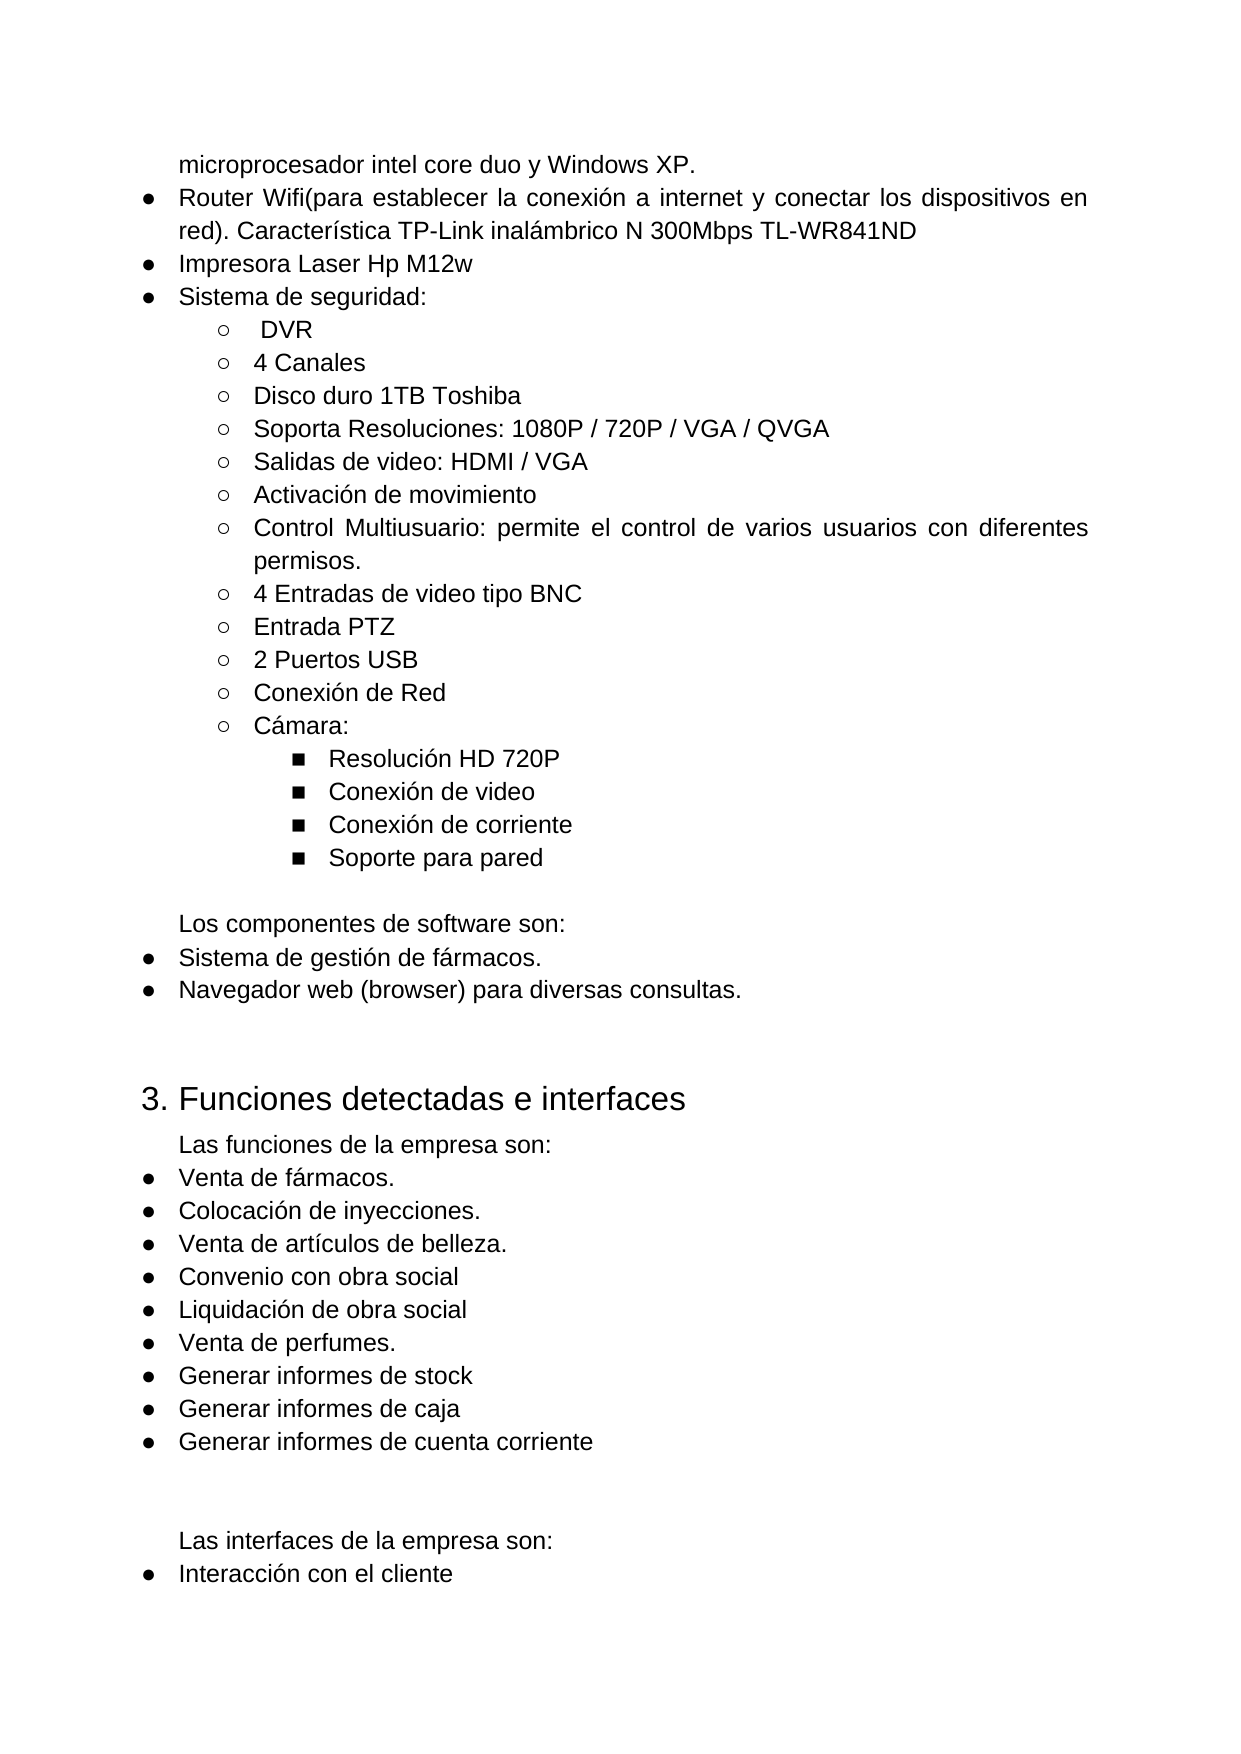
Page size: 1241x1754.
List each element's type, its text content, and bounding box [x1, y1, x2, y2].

list Activación de movimiento [216, 480, 1090, 509]
list Liquidación de obra social [141, 1295, 1090, 1324]
list Venta de fármacos. [141, 1163, 1090, 1192]
list Venta de perfumes. [141, 1328, 1090, 1357]
list Resolución HD 720P [291, 744, 1090, 773]
list Convenio con obra social [141, 1262, 1090, 1291]
list Control Multiusuario: permite el control de varios usuarios con diferentes permisos. [216, 513, 1090, 575]
list Generar informes de caja [141, 1394, 1090, 1423]
list Sistema de seguridad: [141, 282, 1090, 311]
subtitle Funciones detectadas e interfaces [141, 1079, 1090, 1117]
list Sistema de gestión de fármacos. [141, 942, 1090, 971]
list Generar informes de stock [141, 1361, 1090, 1390]
list 4 Entradas de video tipo BNC [216, 579, 1090, 608]
list Navegador web (browser) para diversas consultas. [141, 976, 1090, 1004]
list Disco duro 1TB Toshiba [216, 381, 1090, 410]
list DVR [216, 315, 1090, 344]
list Generar informes de cuenta corriente [141, 1427, 1090, 1456]
list Impresora Laser Hp M12w [141, 249, 1090, 278]
list Venta de artículos de belleza. [141, 1229, 1090, 1258]
list Interacción con el cliente [141, 1559, 1090, 1588]
list microprocesador intel core duo y Windows XP. [141, 150, 1090, 179]
list Colocación de inyecciones. [141, 1196, 1090, 1225]
list Conexión de Red [216, 678, 1090, 707]
list 2 Puertos USB [216, 645, 1090, 674]
list Soporta Resoluciones: 1080P / 720P / VGA / QVGA [216, 414, 1090, 443]
list Conexión de video [291, 777, 1090, 806]
list Salidas de video: HDMI / VGA [216, 447, 1090, 476]
list Soporte para pared [291, 843, 1090, 872]
list Entrada PTZ [216, 612, 1090, 641]
list Router Wifi(para establecer la conexión a internet y conectar los dispositivos en red). Característica TP-Link inalámbrico N 300Mbps TL-WR841ND [141, 183, 1090, 245]
text Las funciones de la empresa son: [103, 1130, 1090, 1159]
list Conexión de corriente [291, 810, 1090, 839]
text Las interfaces de la empresa son: [103, 1526, 1090, 1555]
list 4 Canales [216, 348, 1090, 377]
text Los componentes de software son: [103, 909, 1090, 938]
list Cámara: [216, 711, 1090, 740]
